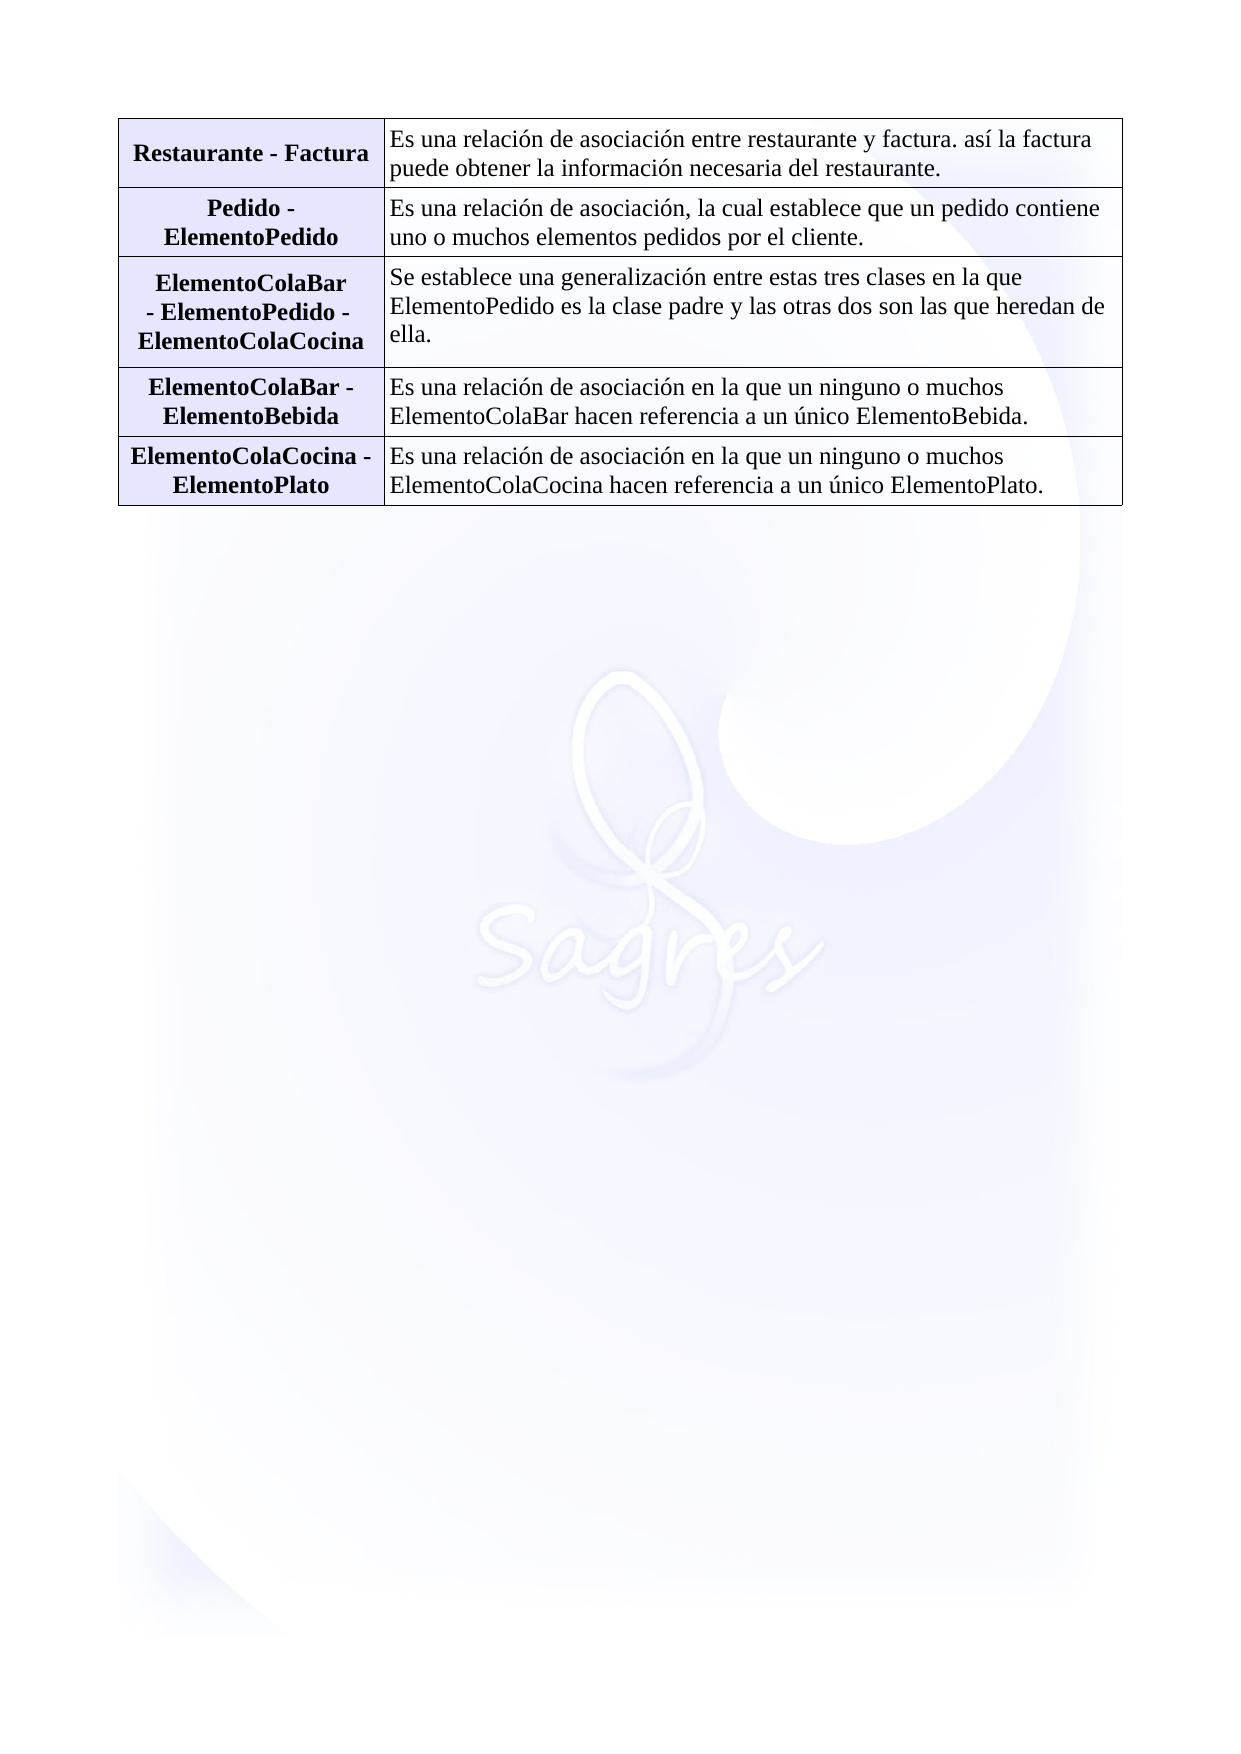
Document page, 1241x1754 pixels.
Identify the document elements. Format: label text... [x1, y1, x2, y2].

table_cell Es una relación de asociación en la que un ninguno o muchos ElementoColaCocina hacen referencia a un único ElementoPlato. [385, 437, 1122, 505]
table_cell Es una relación de asociación entre restaurante y factura. así la factura puede obtener la información necesaria del restaurante. [385, 119, 1122, 187]
table_cell ElementoColaBar - ElementoPedido - ElementoColaCocina [119, 257, 384, 367]
table_cell Es una relación de asociación, la cual establece que un pedido contiene uno o muchos elementos pedidos por el cliente. [385, 188, 1122, 256]
table_cell Es una relación de asociación en la que un ninguno o muchos ElementoColaBar hacen referencia a un único ElementoBebida. [385, 368, 1122, 436]
table_cell Pedido - ElementoPedido [119, 188, 384, 256]
table_cell Restaurante - Factura [119, 119, 384, 187]
table_cell ElementoColaCocina - ElementoPlato [119, 437, 384, 505]
table_cell ElementoColaBar - ElementoBebida [119, 368, 384, 436]
table_cell Se establece una generalización entre estas tres clases en la que ElementoPedido es la clase padre y las otras dos son las que heredan de ella. [385, 257, 1122, 367]
picture [118, 506, 1122, 1636]
